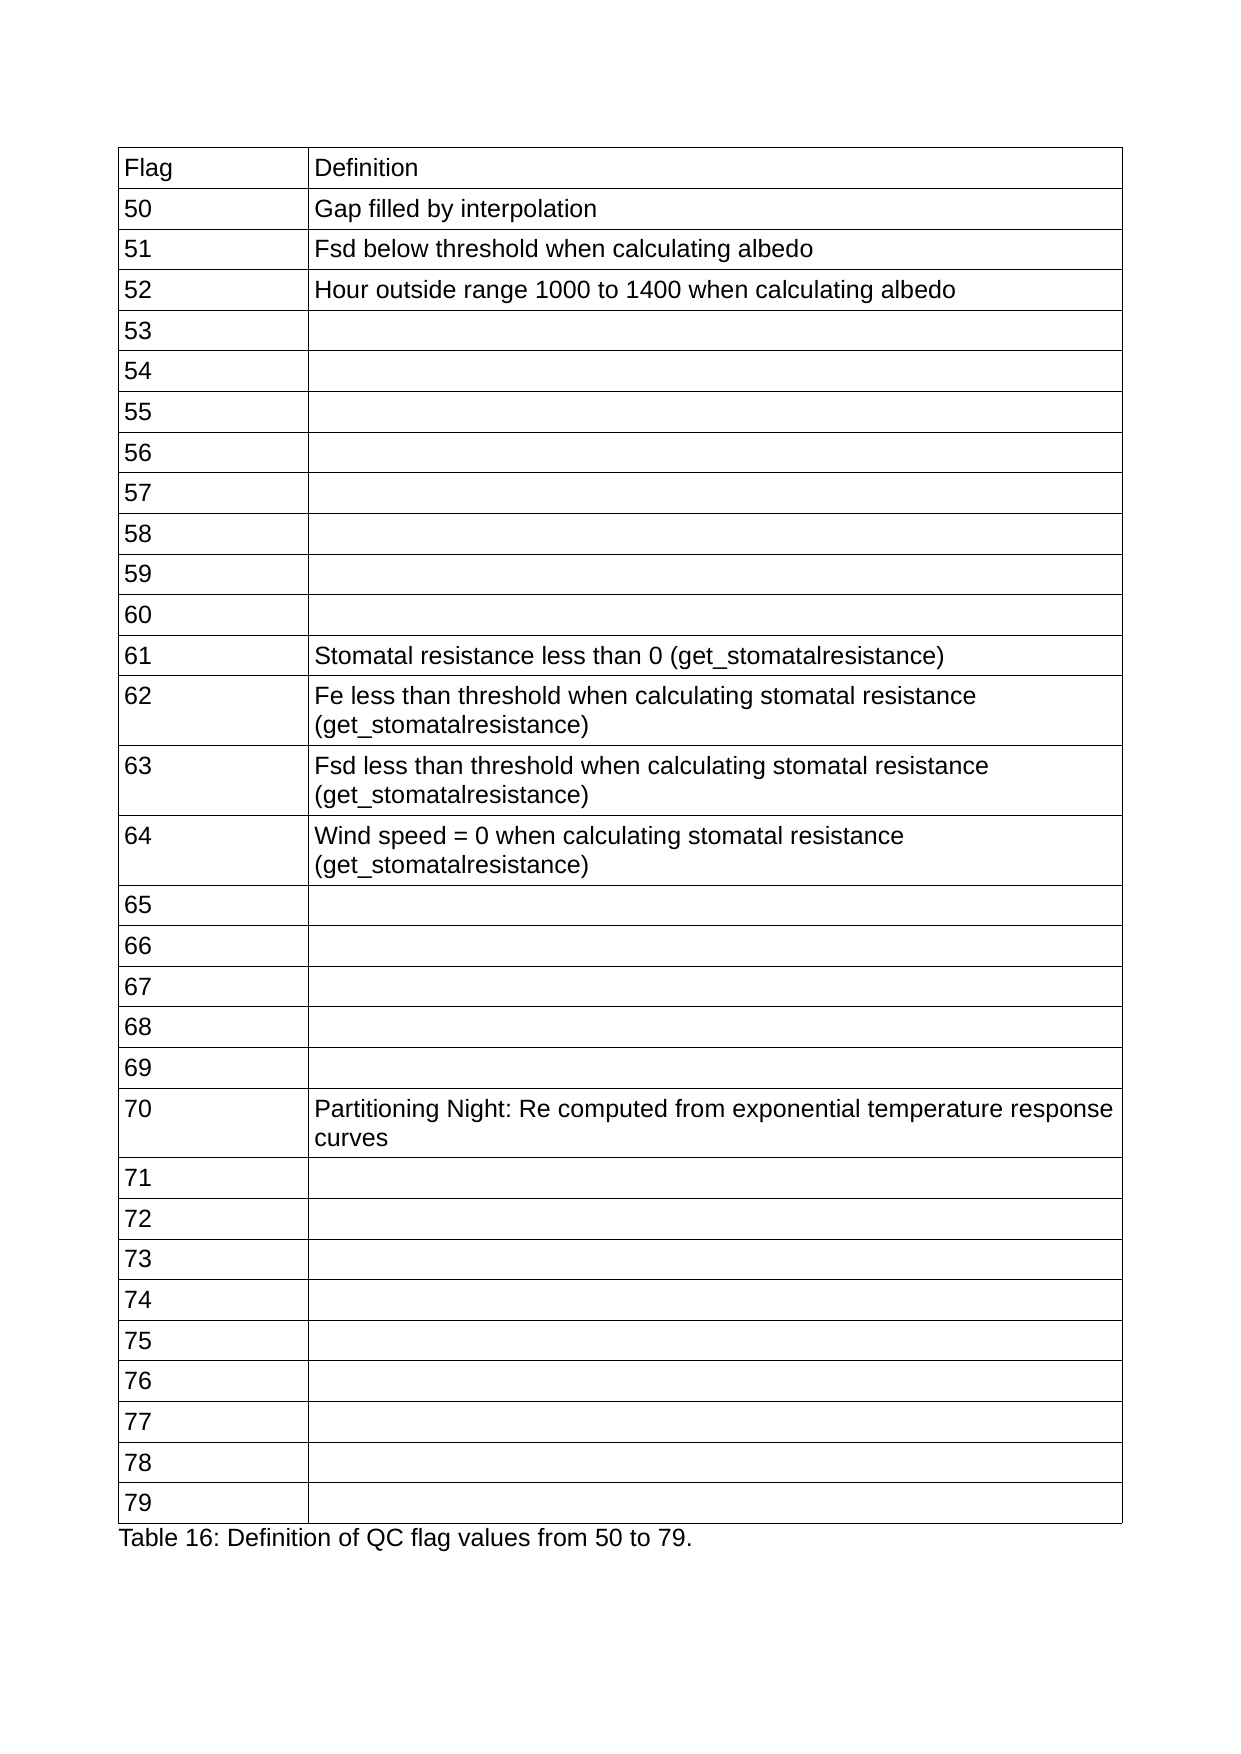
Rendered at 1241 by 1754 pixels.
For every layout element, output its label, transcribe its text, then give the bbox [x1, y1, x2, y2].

table_cell 64 [119, 816, 308, 884]
table_cell [309, 1443, 1122, 1482]
table_cell 52 [119, 270, 308, 310]
table_cell [309, 1483, 1122, 1523]
table_cell 72 [119, 1199, 308, 1238]
table_cell 79 [119, 1483, 308, 1523]
table_cell 75 [119, 1321, 308, 1360]
table_cell 54 [119, 351, 308, 391]
table_cell [309, 473, 1122, 513]
table_cell [309, 555, 1122, 594]
table_cell [309, 1240, 1122, 1279]
table_header Definition [309, 148, 1122, 188]
table_cell 63 [119, 746, 308, 815]
table_header [309, 595, 1122, 635]
table_cell Hour outside range 1000 to 1400 when calculating albedo [309, 270, 1122, 310]
table_header Flag [119, 148, 308, 188]
table_cell 78 [119, 1443, 308, 1482]
table_cell [309, 433, 1122, 472]
table_cell 53 [119, 311, 308, 350]
table_cell 59 [119, 555, 308, 594]
table_cell 74 [119, 1280, 308, 1320]
table_cell Partitioning Night: Re computed from exponential temperature response curves [309, 1089, 1122, 1157]
table_header 60 [119, 595, 308, 635]
table_cell 55 [119, 392, 308, 432]
table_cell 68 [119, 1007, 308, 1047]
table_cell [309, 1158, 1122, 1198]
table_cell Fsd less than threshold when calculating stomatal resistance (get_stomatalresistance) [309, 746, 1122, 815]
table_cell 62 [119, 676, 308, 745]
table_cell 50 [119, 189, 308, 228]
table_cell [309, 1361, 1122, 1401]
table_cell [309, 1007, 1122, 1047]
table_cell 56 [119, 433, 308, 472]
table_cell 71 [119, 1158, 308, 1198]
table_cell [309, 351, 1122, 391]
table_cell 65 [119, 886, 308, 925]
table_cell 73 [119, 1240, 308, 1279]
table_cell Stomatal resistance less than 0 (get_stomatalresistance) [309, 636, 1122, 675]
table_cell 66 [119, 926, 308, 966]
table_cell Gap filled by interpolation [309, 189, 1122, 228]
table_cell 69 [119, 1048, 308, 1088]
table_cell [309, 967, 1122, 1006]
table_cell 76 [119, 1361, 308, 1401]
table_cell 51 [119, 230, 308, 269]
table_cell [309, 886, 1122, 925]
table_cell [309, 514, 1122, 553]
table_cell [309, 1280, 1122, 1320]
table_cell 61 [119, 636, 308, 675]
table_cell [309, 1321, 1122, 1360]
table_cell Wind speed = 0 when calculating stomatal resistance (get_stomatalresistance) [309, 816, 1122, 884]
table_cell 57 [119, 473, 308, 513]
text Table 16: Definition of QC flag values from 50 to 79. [118, 1524, 1122, 1552]
table_cell [309, 392, 1122, 432]
table_cell 77 [119, 1402, 308, 1442]
table_cell [309, 1199, 1122, 1238]
table_cell Fe less than threshold when calculating stomatal resistance (get_stomatalresistance) [309, 676, 1122, 745]
table_cell [309, 311, 1122, 350]
table_cell [309, 926, 1122, 966]
table_cell [309, 1402, 1122, 1442]
table_cell 70 [119, 1089, 308, 1157]
table_cell Fsd below threshold when calculating albedo [309, 230, 1122, 269]
table_cell 58 [119, 514, 308, 553]
table_cell [309, 1048, 1122, 1088]
table_cell 67 [119, 967, 308, 1006]
